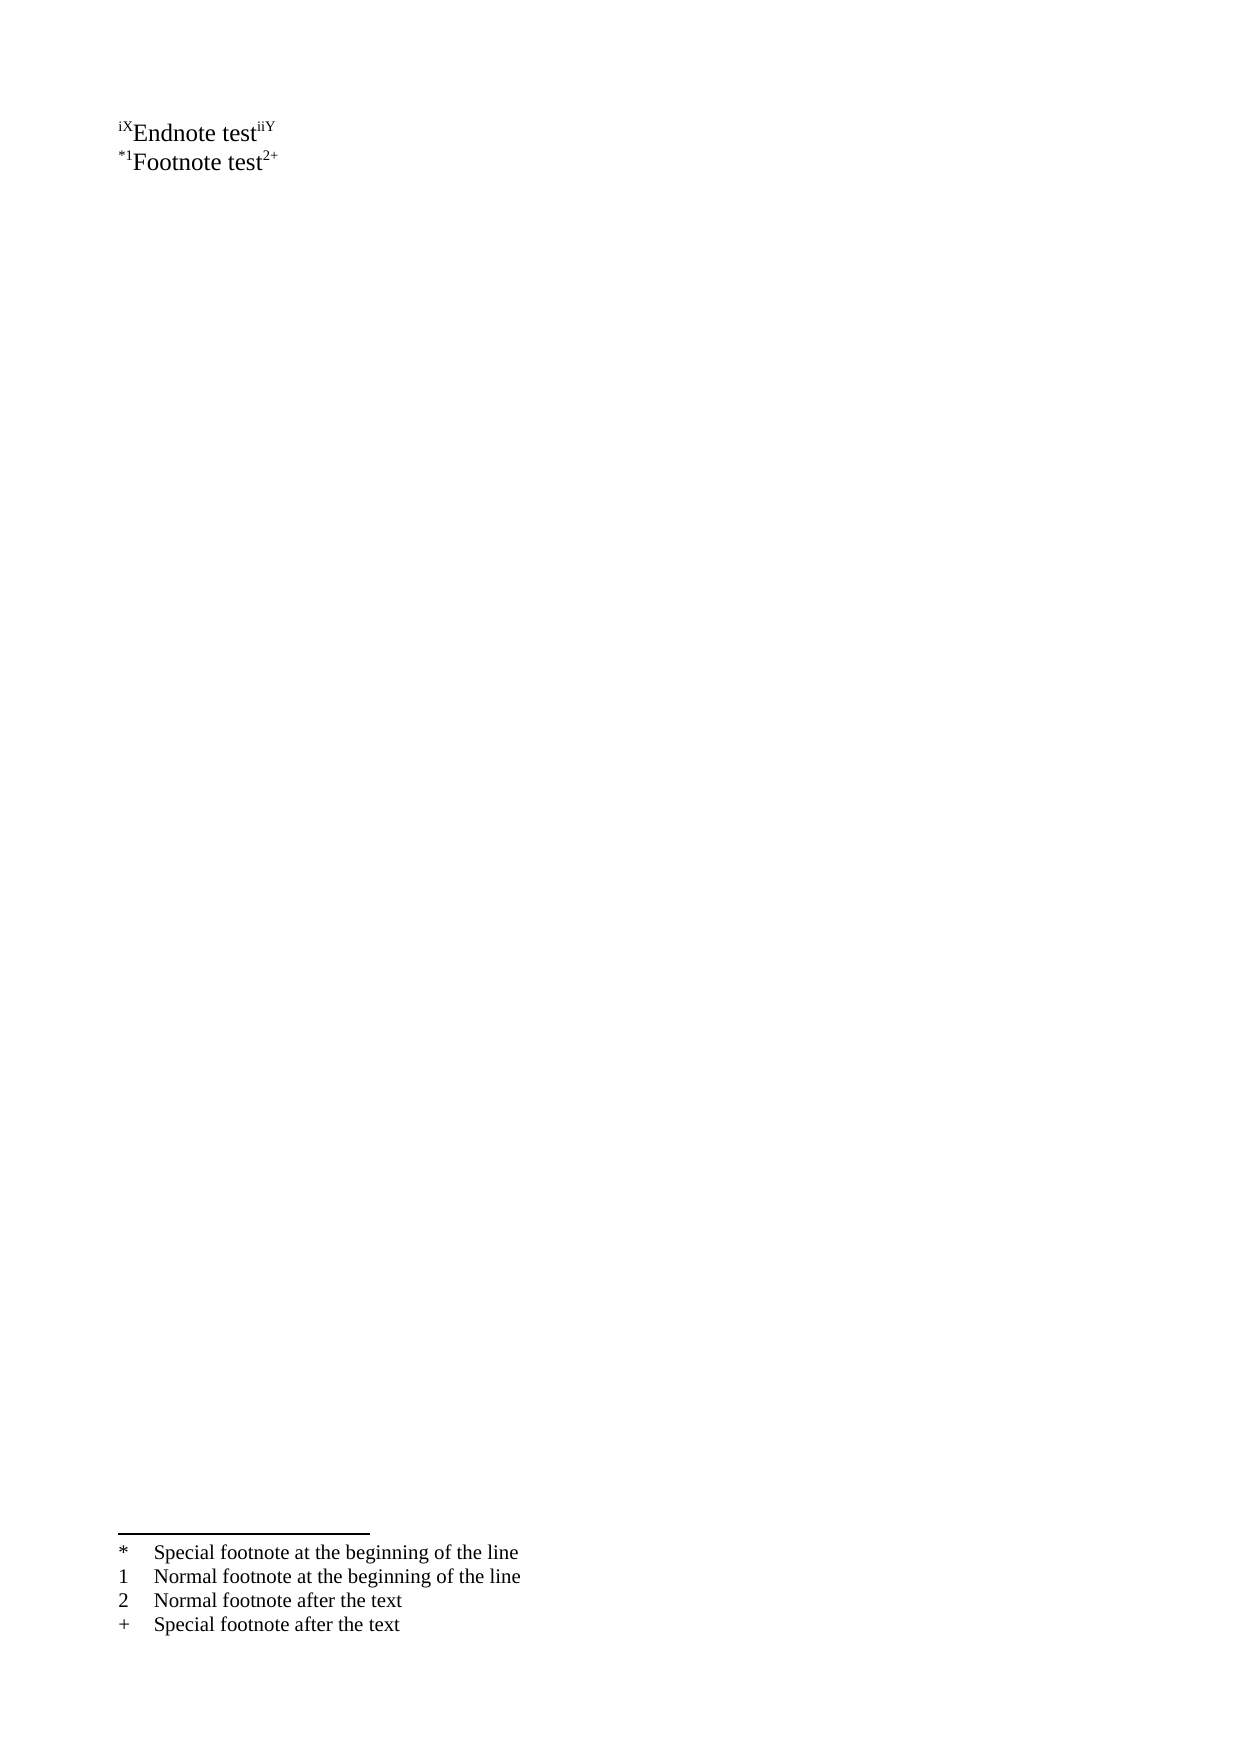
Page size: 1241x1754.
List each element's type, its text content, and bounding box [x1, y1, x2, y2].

text Special footnote at the beginning of the line [118, 1539, 1122, 1564]
text Normal footnote at the beginning of the line [118, 1564, 1122, 1588]
text Special footnote after the text [118, 1612, 1122, 1636]
text Normal footnote after the text [118, 1588, 1122, 1612]
text Footnote test [118, 147, 1122, 176]
text Endnote test [118, 118, 1122, 147]
